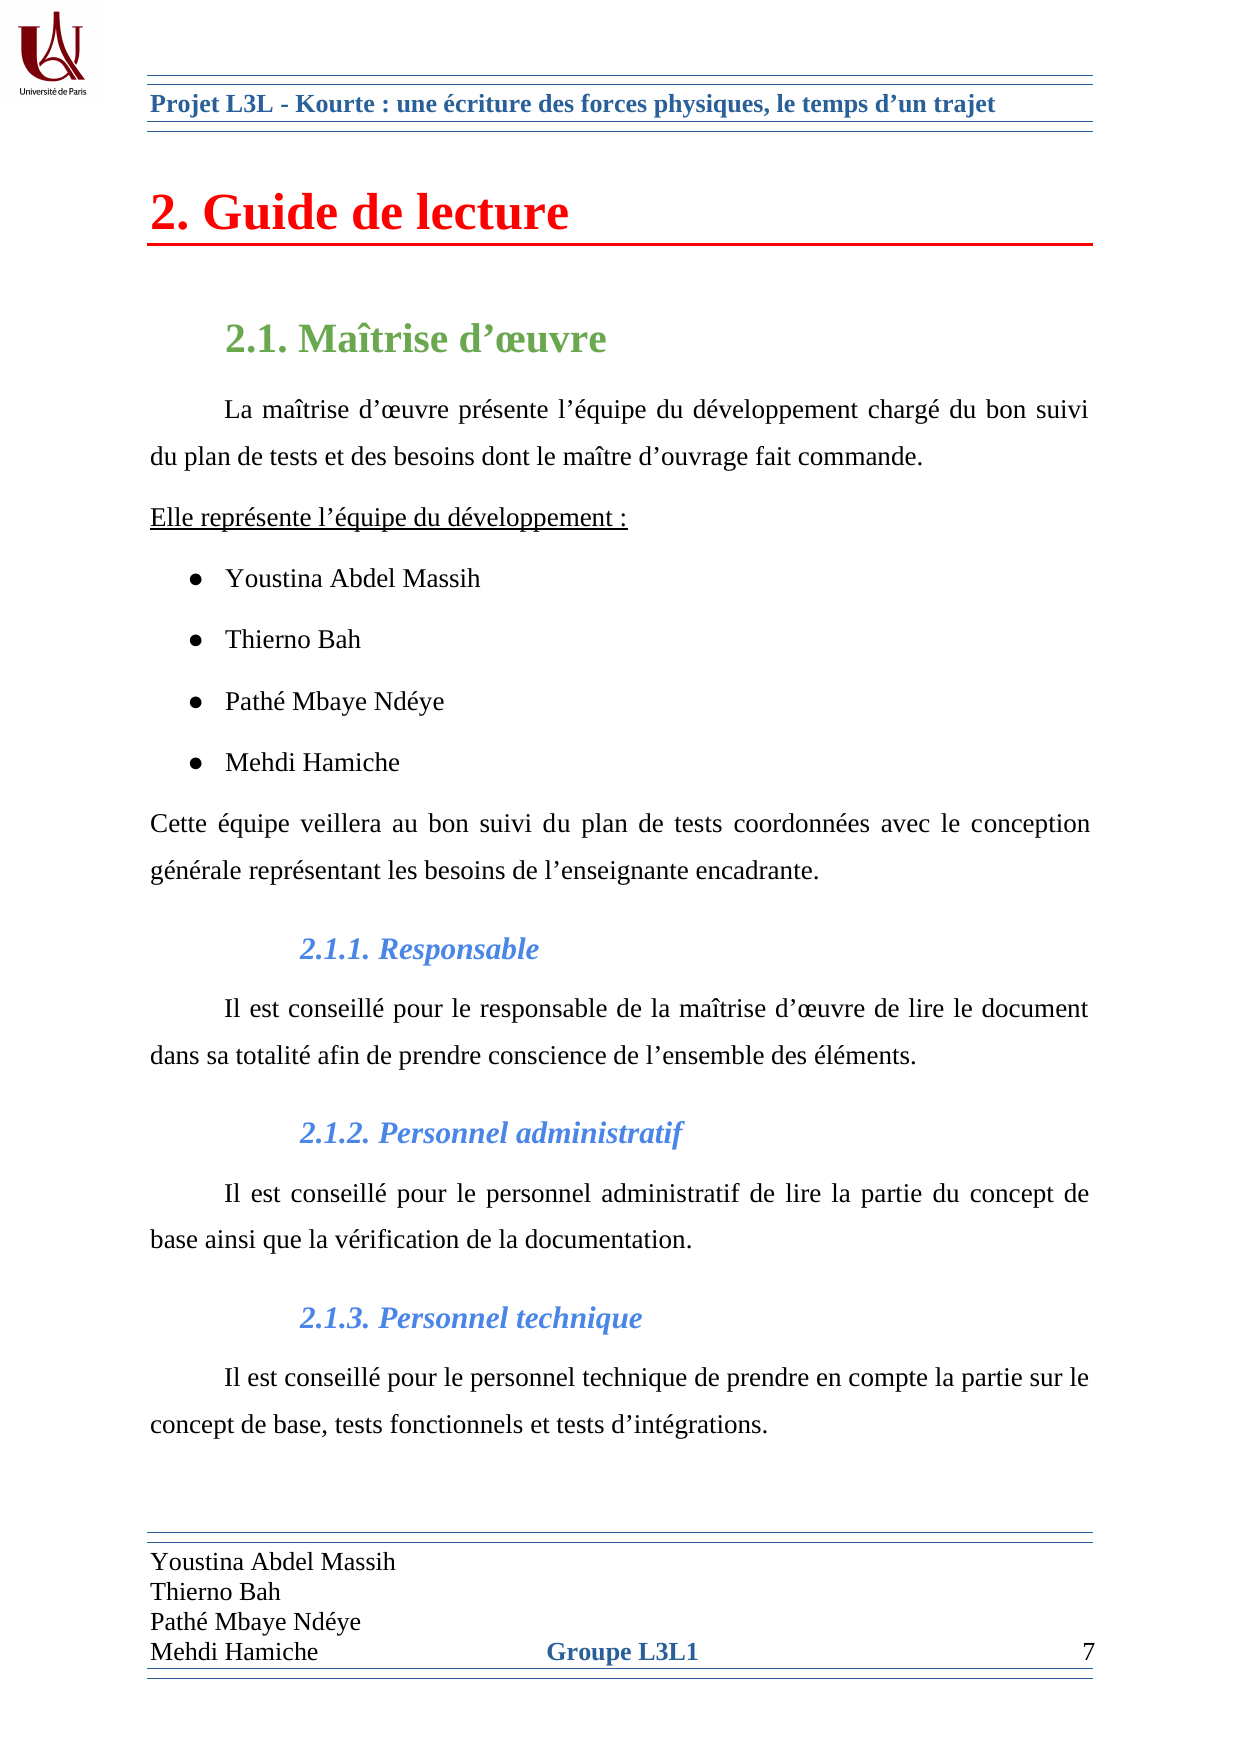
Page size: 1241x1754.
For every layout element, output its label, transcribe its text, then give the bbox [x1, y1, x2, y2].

picture [0, 0, 101, 107]
text Cette équipe veillera au bon suivi du plan de tests coordonnées avec le conception générale représentant les besoins de l’enseignante encadrante. [150, 807, 1090, 885]
text Il est conseillé pour le responsable de la maîtrise d’œuvre de lire le document dans sa totalité afin de prendre conscience de l’ensemble des éléments. [150, 992, 1090, 1070]
subtitle 2. Guide de lecture [147, 178, 1093, 243]
text La maîtrise d’œuvre présente l’équipe du développement chargé du bon suivi du plan de tests et des besoins dont le maître d’ouvrage fait commande. [150, 393, 1090, 471]
list Mehdi Hamiche [187, 746, 1090, 777]
text Il est conseillé pour le personnel technique de prendre en compte la partie sur le concept de base, tests fonctionnels et tests d’intégrations. [150, 1361, 1090, 1439]
text Il est conseillé pour le personnel administratif de lire la partie du concept de base ainsi que la vérification de la documentation. [150, 1177, 1090, 1254]
list Youstina Abdel Massih [187, 562, 1090, 593]
list Thierno Bah [187, 624, 1090, 655]
subtitle 2.1.1. Responsable [225, 930, 1090, 966]
subtitle 2.1. Maîtrise d’œuvre [150, 313, 1090, 361]
subtitle 2.1.3. Personnel technique [225, 1299, 1090, 1335]
text Elle représente l’équipe du développement : [150, 501, 1090, 532]
subtitle 2.1.2. Personnel administratif [225, 1114, 1090, 1151]
list Pathé Mbaye Ndéye [187, 685, 1090, 716]
